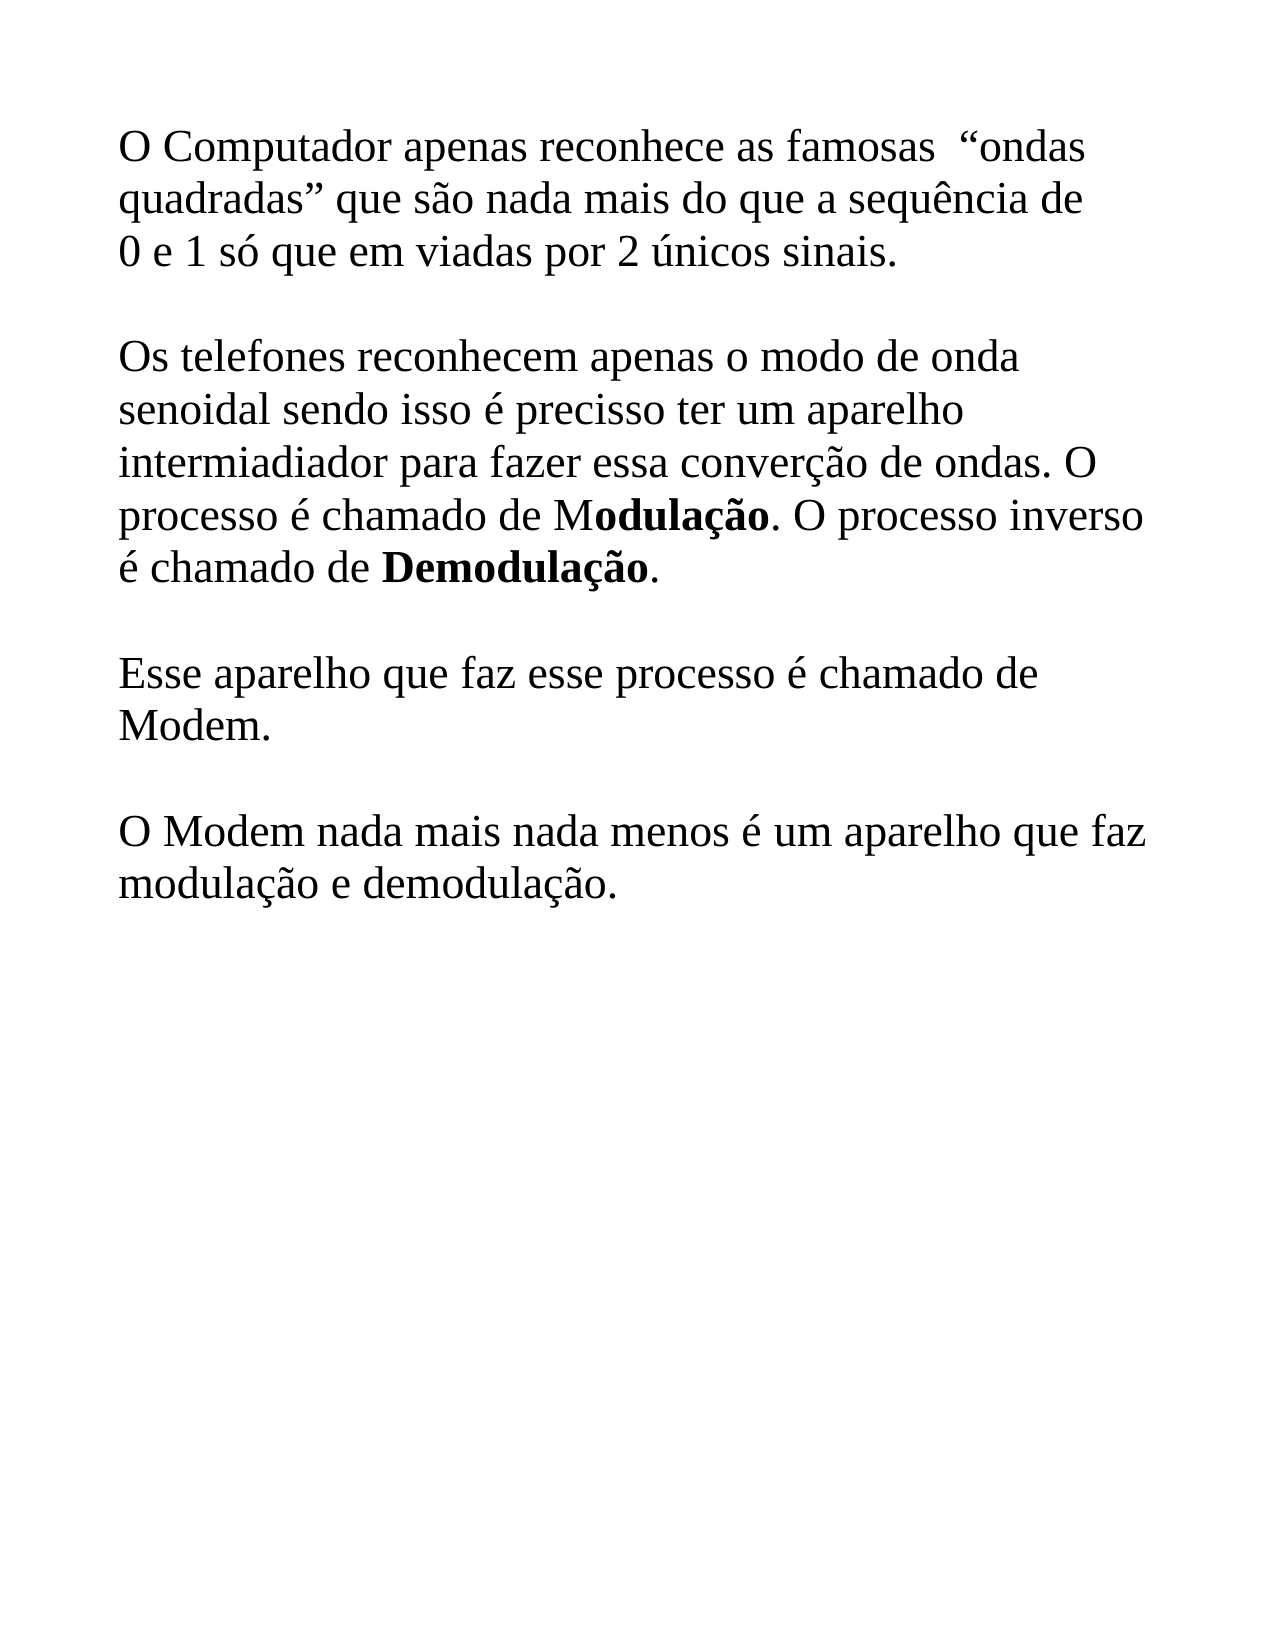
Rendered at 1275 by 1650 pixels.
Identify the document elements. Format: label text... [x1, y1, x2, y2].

text 0 e 1 só que em viadas por 2 únicos sinais. [118, 223, 1157, 276]
text O Computador apenas reconhece as famosas “ondas quadradas” que são nada mais do que a sequência de [118, 118, 1157, 223]
text Os telefones reconhecem apenas o modo de onda senoidal sendo isso é precisso ter um aparelho [118, 329, 1157, 434]
text intermiadiador para fazer essa converção de ondas. O processo é chamado de Modulação. O processo inverso é chamado de Demodulação. [118, 434, 1157, 592]
text O Modem nada mais nada menos é um aparelho que faz modulação e demodulação. [118, 803, 1157, 909]
text Esse aparelho que faz esse processo é chamado de Modem. [118, 645, 1157, 751]
